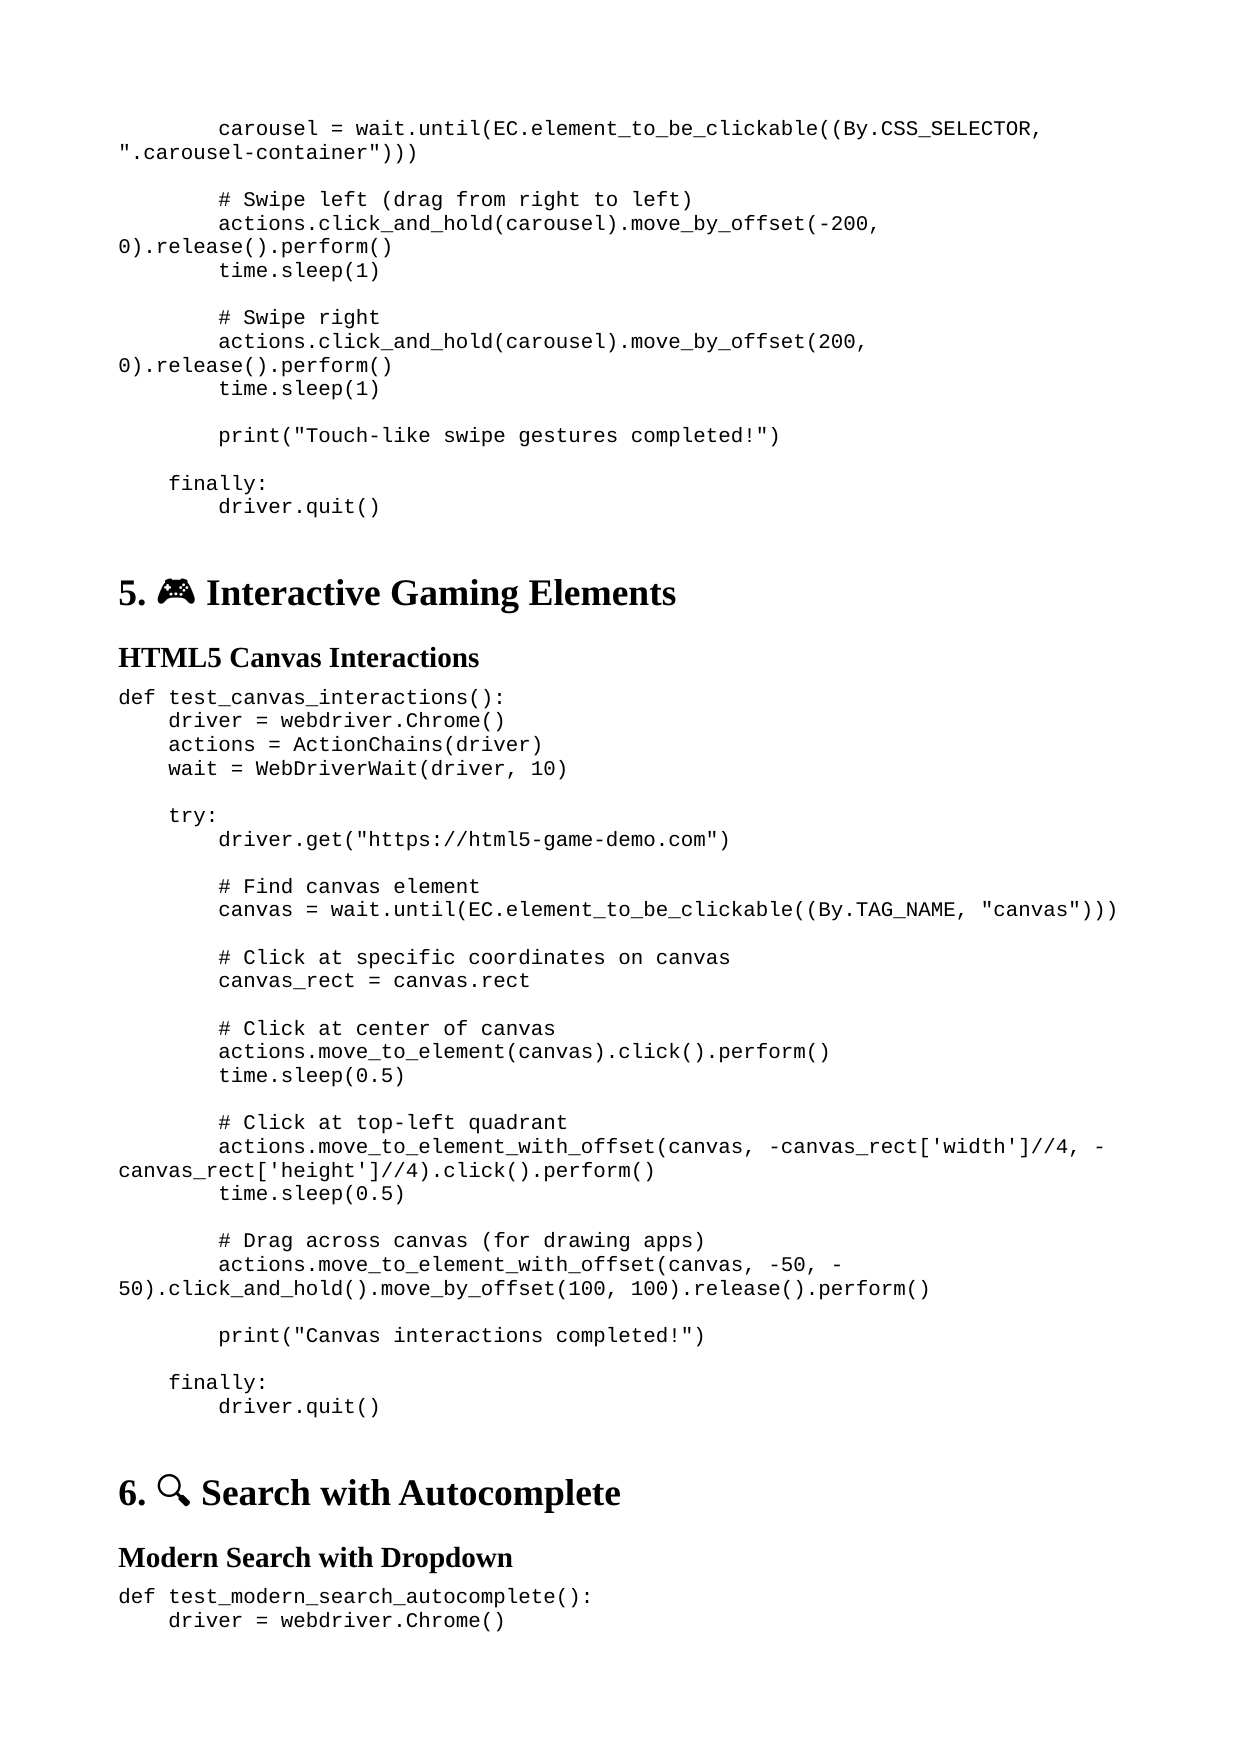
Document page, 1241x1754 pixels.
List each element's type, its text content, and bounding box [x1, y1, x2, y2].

text # Click at specific coordinates on canvas [118, 947, 1122, 970]
text actions = ActionChains(driver) [118, 734, 1122, 758]
subtitle HTML5 Canvas Interactions [118, 641, 1122, 674]
text def test_modern_search_autocomplete(): [118, 1586, 1122, 1610]
text actions.move_to_element(canvas).click().perform() [118, 1041, 1122, 1065]
text time.sleep(0.5) [118, 1183, 1122, 1207]
text driver.quit() [118, 496, 1122, 520]
text driver = webdriver.Chrome() [118, 1610, 1122, 1633]
text def test_canvas_interactions(): [118, 687, 1122, 710]
text # Click at top-left quadrant [118, 1112, 1122, 1136]
text # Find canvas element [118, 876, 1122, 899]
text actions.move_to_element_with_offset(canvas, -50, -50).click_and_hold().move_by_offset(100, 100).release().perform() [118, 1254, 1122, 1301]
subtitle 5. 🎮 Interactive Gaming Elements [118, 570, 1122, 613]
text finally: [118, 1372, 1122, 1396]
text try: [118, 805, 1122, 828]
text carousel = wait.until(EC.element_to_be_clickable((By.CSS_SELECTOR, ".carousel-container"))) [118, 118, 1122, 165]
text # Swipe right [118, 307, 1122, 331]
text driver.quit() [118, 1396, 1122, 1420]
text actions.click_and_hold(carousel).move_by_offset(-200, 0).release().perform() [118, 213, 1122, 260]
text canvas = wait.until(EC.element_to_be_clickable((By.TAG_NAME, "canvas"))) [118, 899, 1122, 923]
text time.sleep(1) [118, 378, 1122, 402]
text time.sleep(1) [118, 260, 1122, 284]
text canvas_rect = canvas.rect [118, 970, 1122, 994]
text actions.move_to_element_with_offset(canvas, -canvas_rect['width']//4, -canvas_rect['height']//4).click().perform() [118, 1136, 1122, 1183]
text # Drag across canvas (for drawing apps) [118, 1231, 1122, 1254]
text time.sleep(0.5) [118, 1065, 1122, 1089]
text print("Touch-like swipe gestures completed!") [118, 426, 1122, 449]
text wait = WebDriverWait(driver, 10) [118, 758, 1122, 781]
text # Swipe left (drag from right to left) [118, 189, 1122, 213]
text # Click at center of canvas [118, 1018, 1122, 1041]
text print("Canvas interactions completed!") [118, 1325, 1122, 1349]
text finally: [118, 473, 1122, 496]
subtitle Modern Search with Dropdown [118, 1540, 1122, 1574]
text driver.get("https://html5-game-demo.com") [118, 828, 1122, 852]
subtitle 6. 🔍 Search with Autocomplete [118, 1470, 1122, 1513]
text driver = webdriver.Chrome() [118, 710, 1122, 734]
text actions.click_and_hold(carousel).move_by_offset(200, 0).release().perform() [118, 331, 1122, 378]
